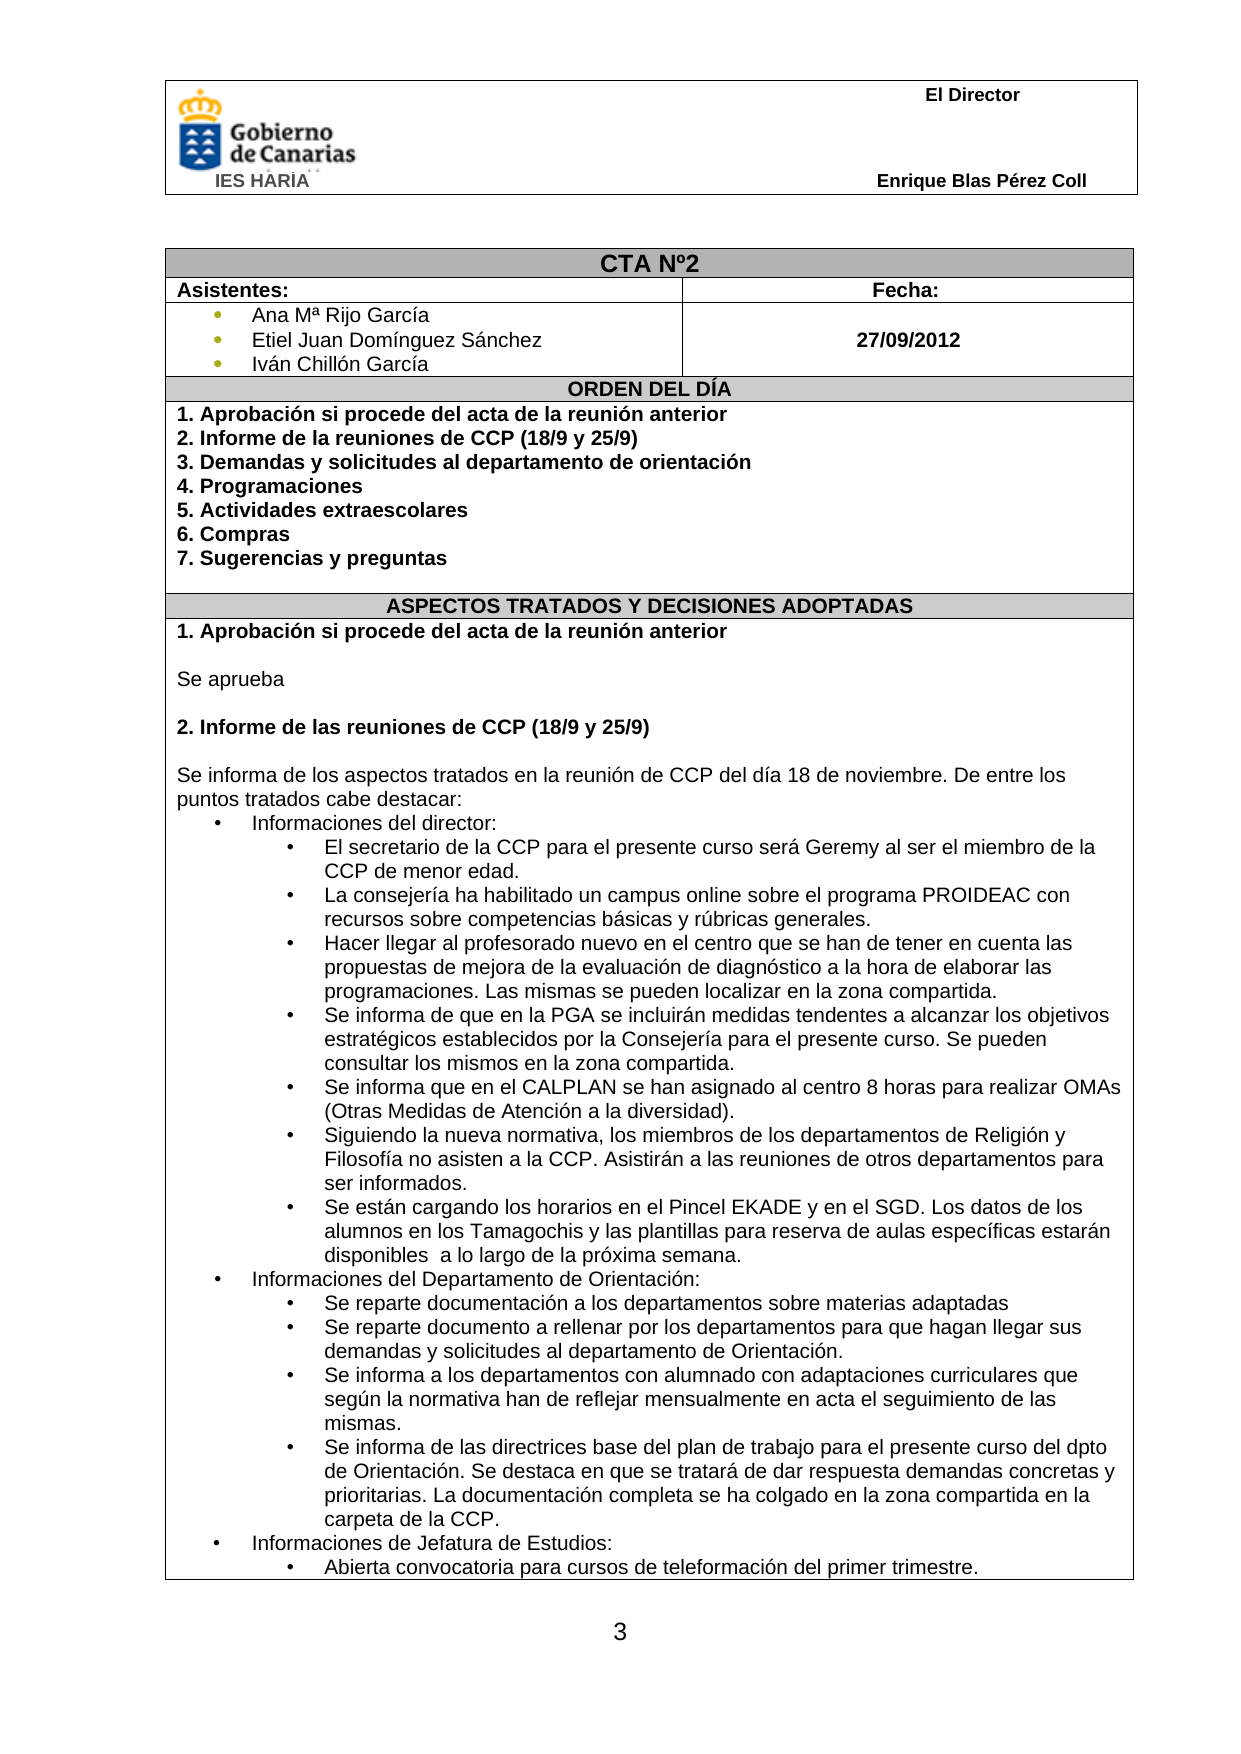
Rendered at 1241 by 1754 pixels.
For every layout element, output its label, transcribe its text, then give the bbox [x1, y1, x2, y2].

table_cell 1. Aprobación si procede del acta de la reunión anterior 2. Informe de la reuniones de CCP (18/9 y 25/9) 3. Demandas y solicitudes al departamento de orientación 4. Programaciones 5. Actividades extraescolares 6. Compras 7. Sugerencias y preguntas [166, 402, 1133, 593]
table_cell ASPECTOS TRATADOS Y DECISIONES ADOPTADAS [166, 594, 1133, 618]
table_cell 1. Aprobación si procede del acta de la reunión anterior Se aprueba 2. Informe de las reuniones de CCP (18/9 y 25/9) Se informa de los aspectos tratados en la reunión de CCP del día 18 de noviembre. De entre los puntos tratados cabe destacar: Informaciones del director: El secretario de la CCP para el presente curso será Geremy al ser el miembro de la CCP de menor edad. La consejería ha habilitado un campus online sobre el programa PROIDEAC con recursos sobre competencias básicas y rúbricas generales. Hacer llegar al profesorado nuevo en el centro que se han de tener en cuenta las propuestas de mejora de la evaluación de diagnóstico a la hora de elaborar las programaciones. Las mismas se pueden localizar en la zona compartida. Se informa de que en la PGA se incluirán medidas tendentes a alcanzar los objetivos estratégicos establecidos por la Consejería para el presente curso. Se pueden consultar los mismos en la zona compartida. Se informa que en el CALPLAN se han asignado al centro 8 horas para realizar OMAs (Otras Medidas de Atención a la diversidad). Siguiendo la nueva normativa, los miembros de los departamentos de Religión y Filosofía no asisten a la CCP. Asistirán a las reuniones de otros departamentos para ser informados. Se están cargando los horarios en el Pincel EKADE y en el SGD. Los datos de los alumnos en los Tamagochis y las plantillas para reserva de aulas específicas estarán disponibles a lo largo de la próxima semana. Informaciones del Departamento de Orientación: Se reparte documentación a los departamentos sobre materias adaptadas Se reparte documento a rellenar por los departamentos para que hagan llegar sus demandas y solicitudes al departamento de Orientación. Se informa a los departamentos con alumnado con adaptaciones curriculares que según la normativa han de reflejar mensualmente en acta el seguimiento de las mismas. Se informa de las directrices base del plan de trabajo para el presente curso del dpto de Orientación. Se destaca en que se tratará de dar respuesta demandas concretas y prioritarias. La documentación completa se ha colgado en la zona compartida en la carpeta de la CCP. Informaciones de Jefatura de Estudios: Abierta convocatoria para cursos de teleformación del primer trimestre. Se abre convocatoria para realización del curso de acreditación de mediadores escolares. Requisito ser funcionario. La acreditación será requisito para ser mediador en cursos posteriores. La asesora del CEP vendrá al centro el próximo jueves a 3ª hora. Se prorroga el plazo para inscribirse en el plan de formación en centros hasta el día 23. Se recuerda que el plazo para poner las notas es de 24 horas antes de la evaluación para facilitar su labor a los tutores. Ruegos y preguntas La agenda escolar está en proceso de elaboración y saldrá durante el mes de octubre. Para que los alumnos valoren su uso no se entregarán de forma gratuita sino que se pedirá una cantidad simbólica por ellas. Se informa de los aspectos tratados en la reunión de CCP del día 25 de noviembre. De entre los puntos tratados cabe destacar: Informaciones del departamento de orientación: Se reparte el horario de la profesora de PT. Se solicita la entrega del documento con demandas y peticiones al departamento de orientación. Informaciones de vicedirección: Se solicita desde vicedirección que los departamentos informen de las propuestas de actividades extraescolares que hay previsto realizar. El formato está en la zona compartida. Se solicita la entrega del documento en la carpeta CCP de la zona compartida. También se solicita evitar realizar actividades a partir del mes de mayo para evitar que los alumnos pierdan clases a final de curso. Informaciones de dirección: Se recuerda que hay que dejar cerrada la puerta de atrás del centro durante el horario lectivo. Hay material de limpieza para el alumno que deteriore o ensucie las instalaciones o equipamiento de las aulas. Se encarga la adquisición de memoria RAM para mejorar el rendimiento de los ordenadores de secretaría y de la sala de profesores. Se recupera ordenador para la sala de profesores que estaba cedido. El plazo de entrega de las programaciones didácticas es el día 15 de octubre. Se entregarán en la zona compartida. Se informa del gasto que supone al Centro el envío masivo de SMS a primera hora para informar de los alumnos menores de edad que no acuden a clase. Se comenta que en la mayoría de los casos los padres ya saben que el alumno no acude por causas motivadas y que son raros los casos en los que los alumnos faltan sin que lo sepan los padres, por lo que se considera un gasto alto para la efectividad de la medida. Se debaten varias propuestas, pero no se llega a ningún acuerdo. Informaciones de vicedirección: Se amplie la inscripción para el plan de formación en centros al día 30. Las reuniones tendrán lugar los martes que haya tutoría. Desde el CEP informa de que hay flexibilidad a la hora de organizar las sesiones. Abierta convocatoria de curso para incluir la evaluación de competencias básicas en el Pincel Ekade durante la segunda evaluación. El día 16/X empieza en el CEP curso sobre el uso de la pizarra digital. La primera tutoría de padres tendrá lugar a principios de octubre. Está previsto convocar la primera evaluación sin notas a mitad del mes de octubre. 3. Demandas y solicitudes al departamento de orientación Se acuerda hacer llegar al departamento de orientación las siguientes solicitudes: Establecer como prioritario para este departamento el área de acción tutorial y orientación académica-profesional del alumnado. Dentro de las acciones concretas se solicita informar al alumnado de 4º de las características del ciclo y asesoramiento a los alumnos de 2º del ciclo respecto a las salidas académicas y profesionales que tienen al terminar el ciclo. Continuar con el programa iniciado el curso anterior de fomento de la autonomía y mejora de las competencias del alumnado del ciclo en técnicas de estudio y autoorganización que incluye charlas y recursos como la agenda escolar. 4. Programaciones Se recuerda que se han de incluir en las programaciones didácticas de los módulos y materias se han de incluir medidas concretas tendentes a favorecer las propuestas de mejora consensuadas por el claustro el curso pasado así como los objetivos estratégicos fijados por la Consejería para el presente curso. Se acuerda que los miembros del departamento harán llegar a Iván por correo las programaciones a medida que las vayan finalizando para posteriormente hacerlas llegar a la dirección del centro. Se acuerda realizar en las reuniones de departamento seguimiento de aplicación y coordinación de las contenidos impartidos en los diferentes módulos y materias. 5. Actividades extraescolares Se acuerda comunicar como única actividad extraescolar prevista la asistencia a las jornadas de FP que se celebran en el IES Zonzamas. Si surgiera otra actividad se presentará con tiempo suficiente para ser aprobada en Consejo Escolar. Se acuerda contactar con AENA para ver la posibilidad de realizar una visita. Se acuerda contactar con las empresas en las que realizan las prácticas los alumnos para sondear la posibilidad de realizar una actividad práctica en las mismas, posibilidad prevista actualmente en la FCT. 6. Compras Se informa de la adquisición de 4 ratones y 1 teclado en PC-BOX. EL resto de teclados llegarán a la tienda a lo largo de la semana. Se hará cargo de ir a buscarlos Etiel. 7. Sugerencias y preguntas No hay [166, 619, 1133, 1579]
table_cell Asistentes: [166, 278, 682, 302]
table_cell Fecha: [683, 278, 1133, 302]
table_cell ORDEN DEL DÍA [166, 377, 1133, 401]
table_cell 27/09/2012 [683, 303, 1133, 376]
table_header CTA Nº2 [166, 249, 1133, 277]
picture [173, 85, 359, 172]
table_cell Ana Mª Rijo García Etiel Juan Domínguez Sánchez Iván Chillón García [166, 303, 682, 376]
